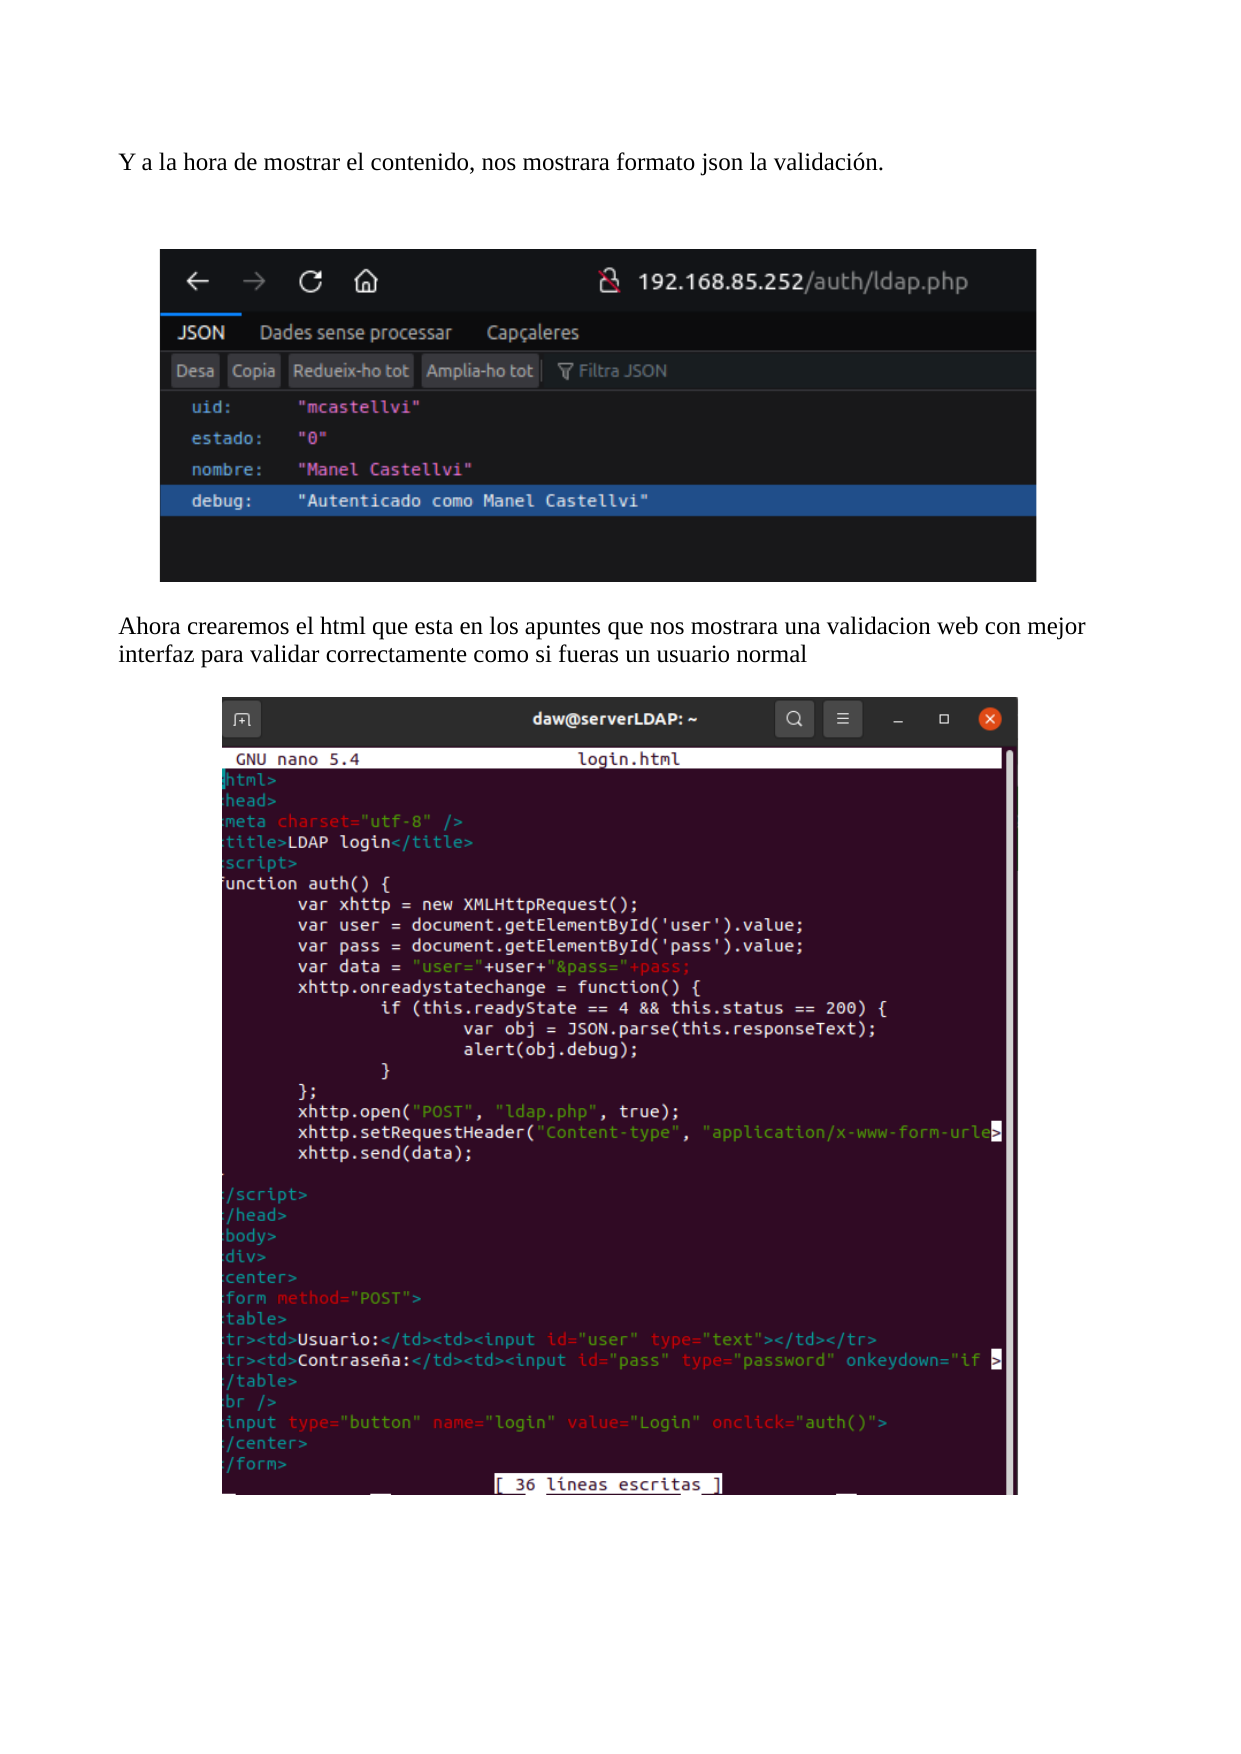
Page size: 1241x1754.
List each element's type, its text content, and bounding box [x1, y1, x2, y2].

text Y a la hora de mostrar el contenido, nos mostrara formato json la validación. [118, 147, 1122, 176]
text Ahora crearemos el html que esta en los apuntes que nos mostrara una validacion web con mejor interfaz para validar correctamente como si fueras un usuario normal [118, 611, 1122, 668]
picture [222, 697, 1019, 1495]
picture [159, 249, 1037, 582]
